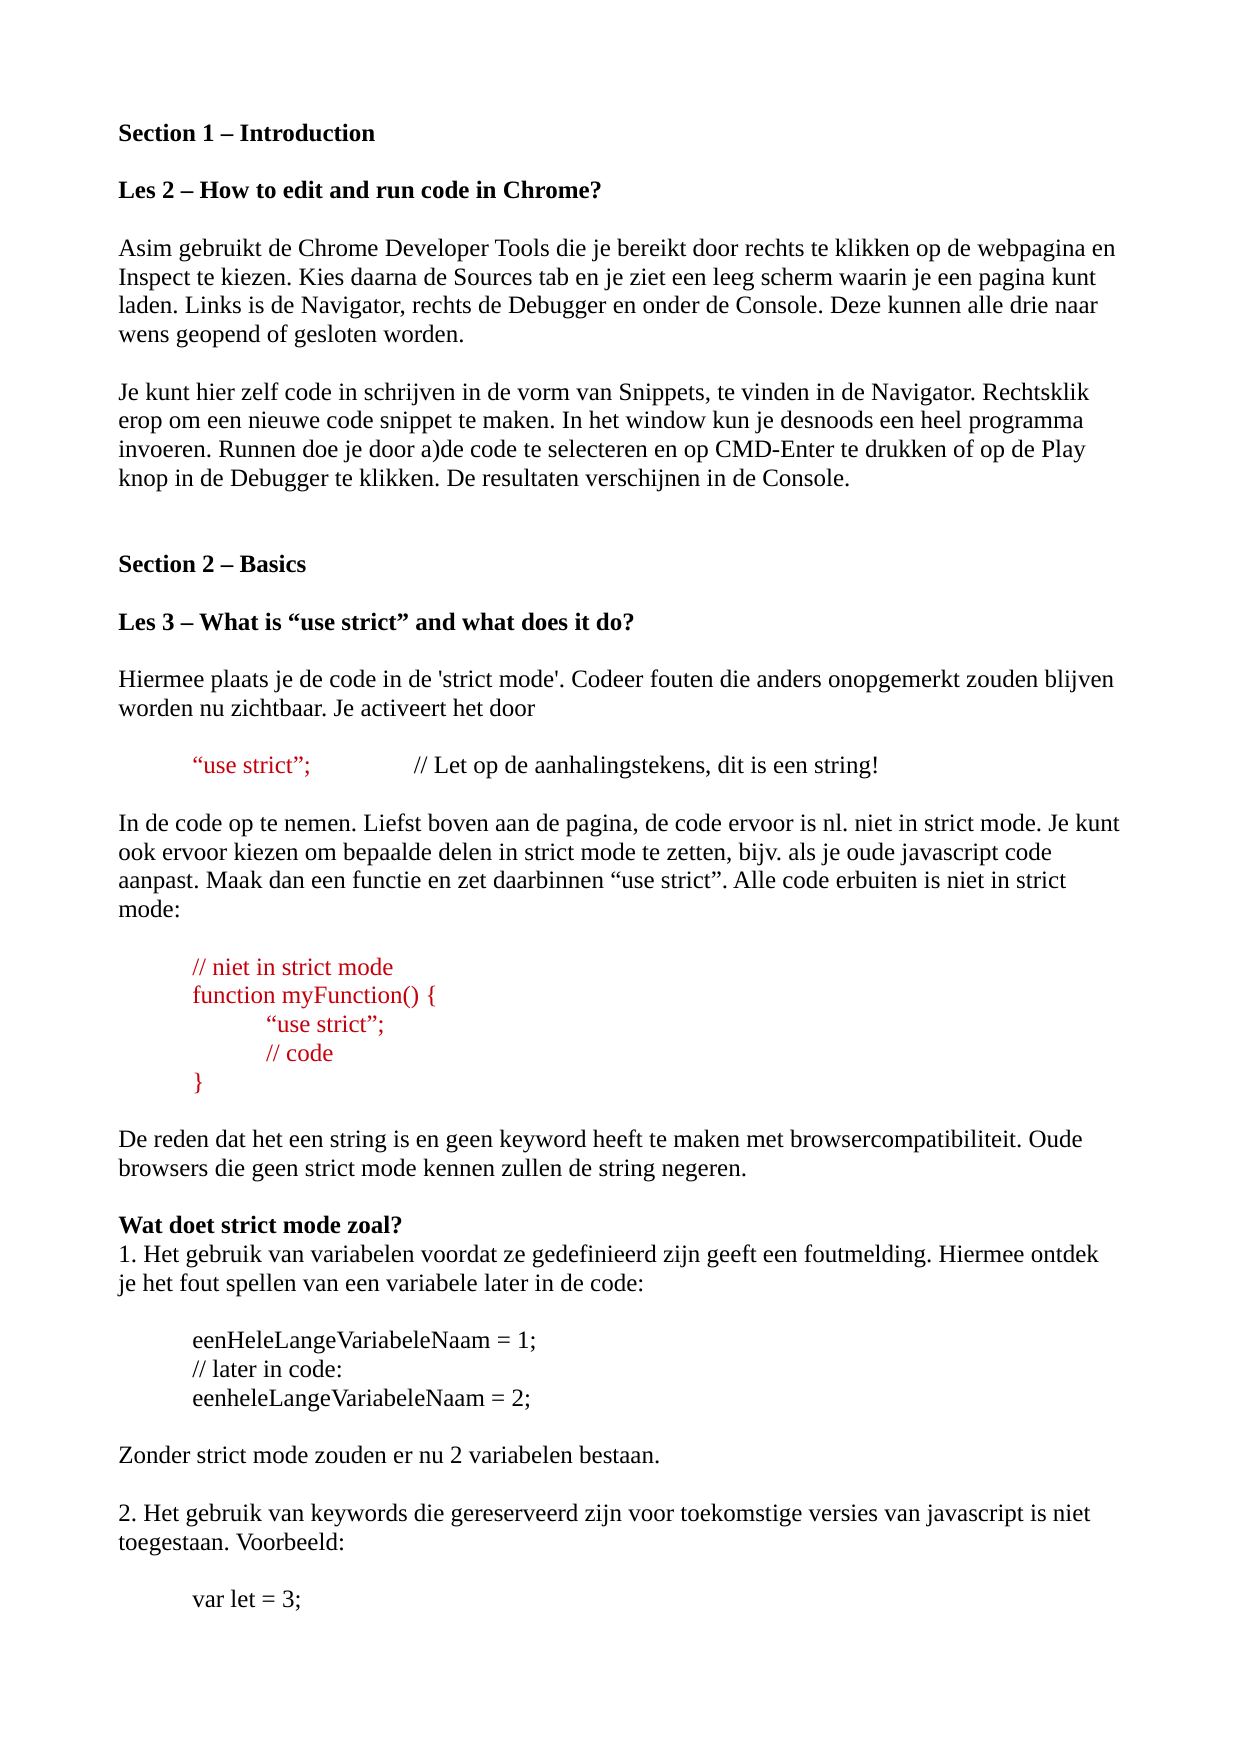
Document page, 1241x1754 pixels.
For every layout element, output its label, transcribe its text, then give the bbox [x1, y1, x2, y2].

text Section 2 – Basics [118, 549, 1122, 578]
text eenHeleLangeVariabeleNaam = 1; [118, 1326, 1122, 1354]
text function myFunction() { [118, 981, 1122, 1009]
text De reden dat het een string is en geen keyword heeft te maken met browsercompatibiliteit. Oude browsers die geen strict mode kennen zullen de string negeren. [118, 1124, 1122, 1182]
text Section 1 – Introduction [118, 118, 1122, 147]
text Les 3 – What is “use strict” and what does it do? [118, 607, 1122, 636]
text var let = 3; [118, 1584, 1122, 1613]
text 2. Het gebruik van keywords die gereserveerd zijn voor toekomstige versies van javascript is niet toegestaan. Voorbeeld: [118, 1498, 1122, 1556]
text } [118, 1067, 1122, 1096]
text Wat doet strict mode zoal? [118, 1211, 1122, 1239]
text Je kunt hier zelf code in schrijven in de vorm van Snippets, te vinden in de Navigator. Rechtsklik erop om een nieuwe code snippet te maken. In het window kun je desnoods een heel programma invoeren. Runnen doe je door a)de code te selecteren en op CMD-Enter te drukken of op de Play knop in de Debugger te klikken. De resultaten verschijnen in de Console. [118, 377, 1122, 492]
text “use strict”; [118, 1009, 1122, 1038]
text Hiermee plaats je de code in de 'strict mode'. Codeer fouten die anders onopgemerkt zouden blijven worden nu zichtbaar. Je activeert het door [118, 664, 1122, 722]
text eenheleLangeVariabeleNaam = 2; [118, 1383, 1122, 1412]
text // code [118, 1038, 1122, 1067]
text In de code op te nemen. Liefst boven aan de pagina, de code ervoor is nl. niet in strict mode. Je kunt ook ervoor kiezen om bepaalde delen in strict mode te zetten, bijv. als je oude javascript code aanpast. Maak dan een functie en zet daarbinnen “use strict”. Alle code erbuiten is niet in strict mode: [118, 808, 1122, 923]
text // niet in strict mode [118, 952, 1122, 981]
text 1. Het gebruik van variabelen voordat ze gedefinieerd zijn geeft een foutmelding. Hiermee ontdek je het fout spellen van een variabele later in de code: [118, 1239, 1122, 1297]
text Asim gebruikt de Chrome Developer Tools die je bereikt door rechts te klikken op de webpagina en Inspect te kiezen. Kies daarna de Sources tab en je ziet een leeg scherm waarin je een pagina kunt laden. Links is de Navigator, rechts de Debugger en onder de Console. Deze kunnen alle drie naar wens geopend of gesloten worden. [118, 233, 1122, 348]
text Zonder strict mode zouden er nu 2 variabelen bestaan. [118, 1441, 1122, 1469]
text // later in code: [118, 1354, 1122, 1383]
text Les 2 – How to edit and run code in Chrome? [118, 176, 1122, 204]
text “use strict”; // Let op de aanhalingstekens, dit is een string! [118, 751, 1122, 779]
